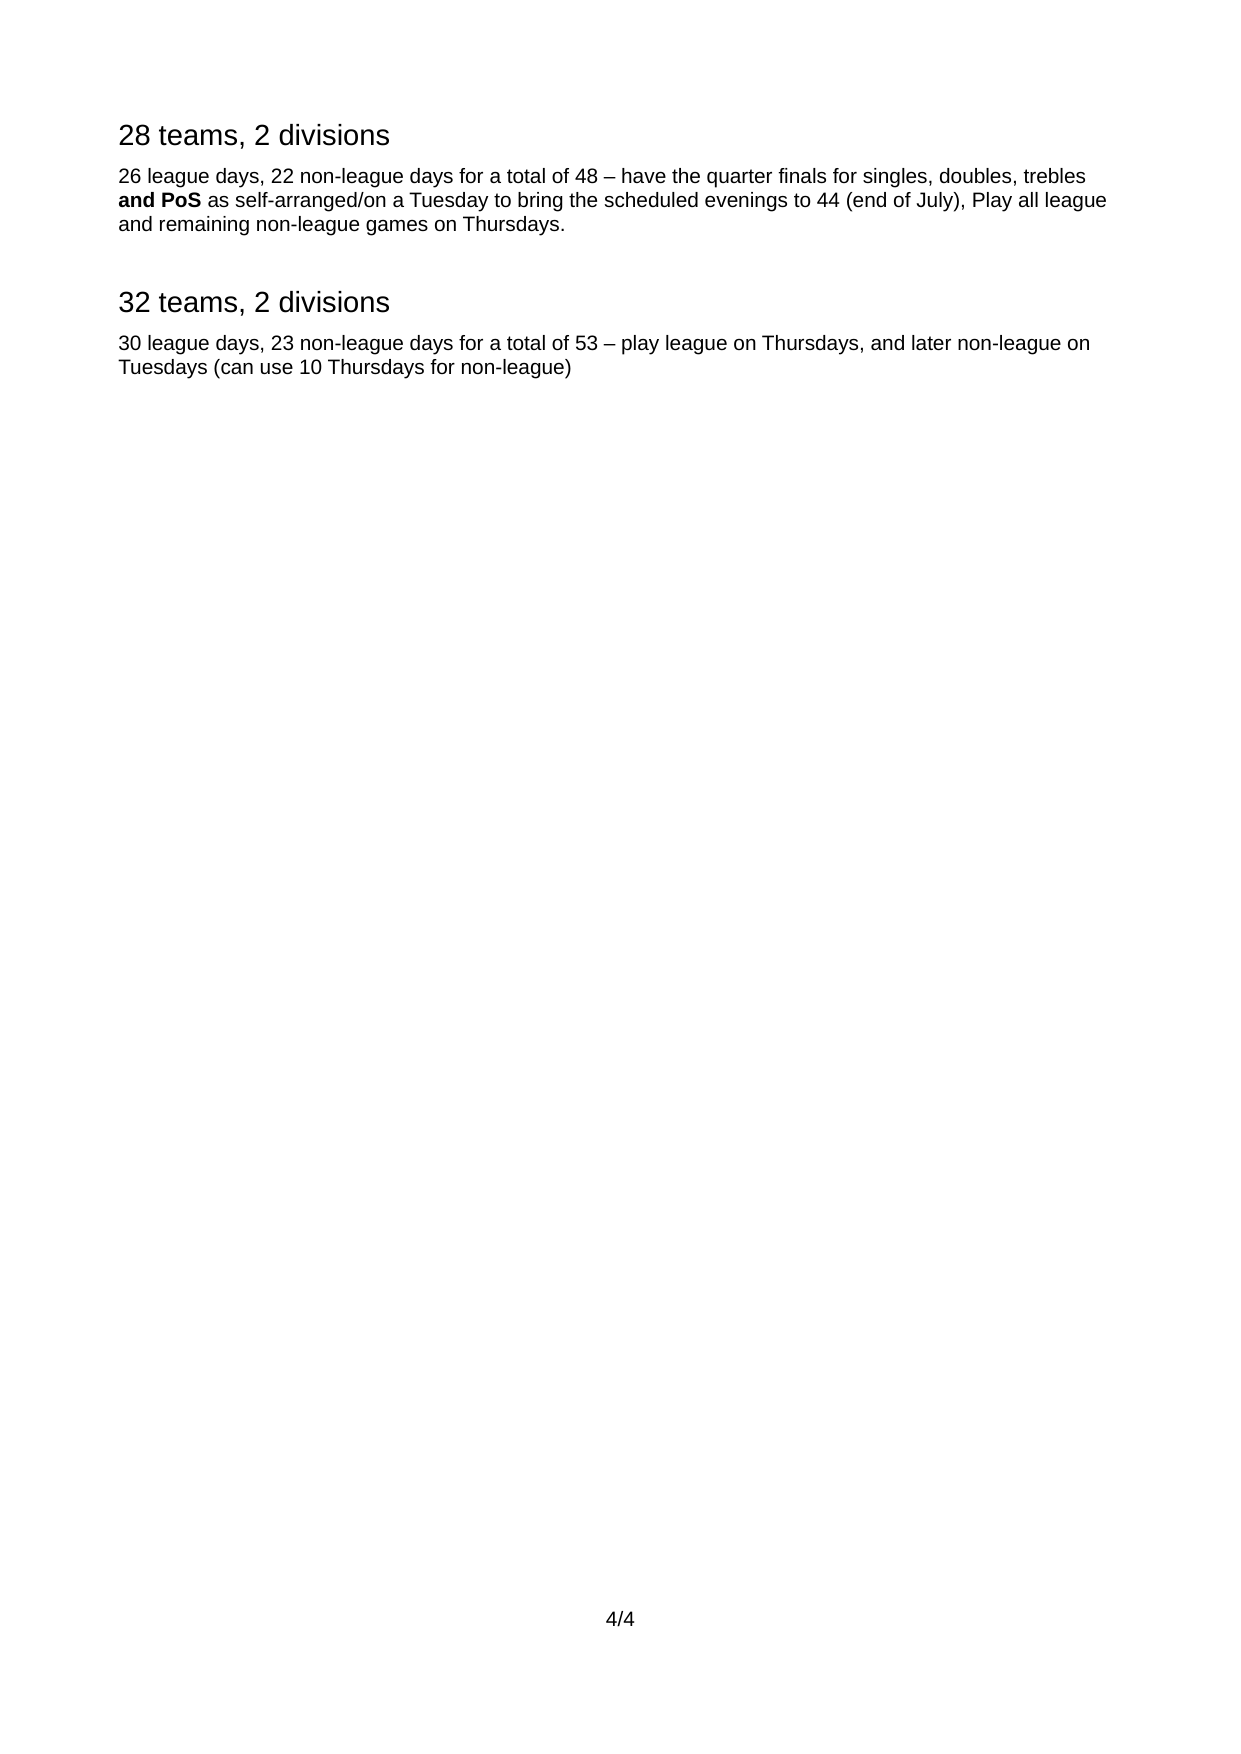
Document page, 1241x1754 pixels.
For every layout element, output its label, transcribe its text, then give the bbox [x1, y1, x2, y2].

text 30 league days, 23 non-league days for a total of 53 – play league on Thursdays, and later non-league on Tuesdays (can use 10 Thursdays for non-league) [118, 331, 1122, 379]
text 26 league days, 22 non-league days for a total of 48 – have the quarter finals for singles, doubles, trebles and PoS as self-arranged/on a Tuesday to bring the scheduled evenings to 44 (end of July), Play all league and remaining non-league games on Thursdays. [118, 164, 1122, 236]
subtitle 32 teams, 2 divisions [118, 285, 1122, 318]
subtitle 28 teams, 2 divisions [118, 118, 1122, 152]
